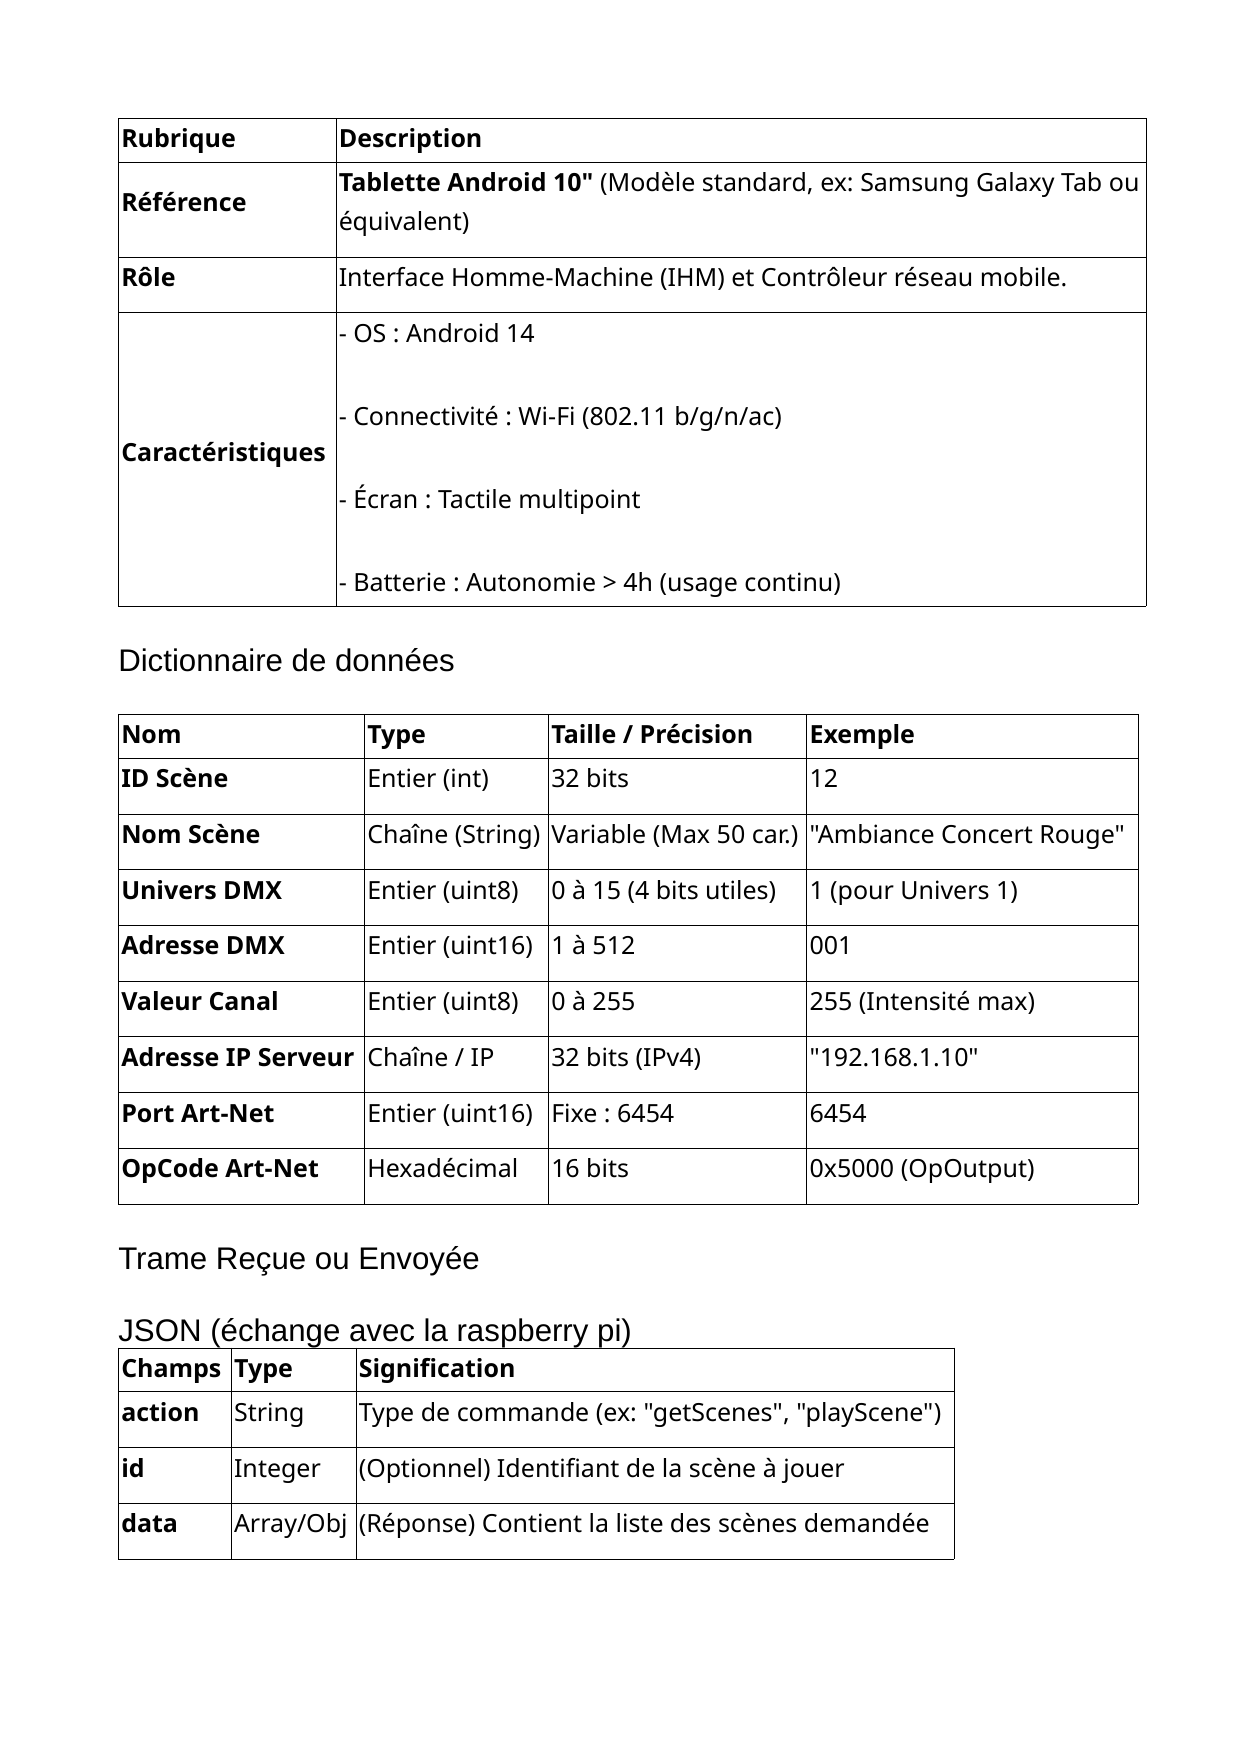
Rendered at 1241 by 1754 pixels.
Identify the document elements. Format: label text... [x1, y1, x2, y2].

table_cell String [232, 1392, 356, 1447]
table_header Exemple [807, 715, 1138, 758]
table_cell Adresse DMX [119, 926, 364, 981]
table_cell 001 [807, 926, 1138, 981]
table_header Description [337, 119, 1146, 162]
table_header Nom [119, 715, 364, 758]
table_cell Entier (int) [365, 759, 548, 813]
table_cell Caractéristiques [119, 313, 336, 606]
table_cell data [119, 1504, 231, 1559]
table_cell 255 (Intensité max) [807, 982, 1138, 1036]
table_cell "Ambiance Concert Rouge" [807, 815, 1138, 869]
table_header Type [365, 715, 548, 758]
table_cell 6454 [807, 1093, 1138, 1148]
table_cell Array/Obj [232, 1504, 356, 1559]
table_cell Chaîne / IP [365, 1037, 548, 1092]
table_cell Integer [232, 1448, 356, 1503]
table_cell 32 bits [549, 759, 806, 813]
table_cell (Réponse) Contient la liste des scènes demandée [357, 1504, 954, 1559]
table_cell Variable (Max 50 car.) [549, 815, 806, 869]
table_cell OpCode Art-Net [119, 1149, 364, 1204]
table_cell 16 bits [549, 1149, 806, 1204]
table_cell Univers DMX [119, 870, 364, 925]
table_cell Rôle [119, 258, 336, 312]
table_cell ID Scène [119, 759, 364, 813]
table_cell Entier (uint8) [365, 870, 548, 925]
table_cell 32 bits (IPv4) [549, 1037, 806, 1092]
table_cell - OS : Android 14 - Connectivité : Wi-Fi (802.11 b/g/n/ac) - Écran : Tactile multipoint - Batterie : Autonomie > 4h (usage continu) [337, 313, 1146, 606]
table_cell Adresse IP Serveur [119, 1037, 364, 1092]
table_cell Port Art-Net [119, 1093, 364, 1148]
table_cell Interface Homme-Machine (IHM) et Contrôleur réseau mobile. [337, 258, 1146, 312]
table_header Taille / Précision [549, 715, 806, 758]
table_cell Fixe : 6454 [549, 1093, 806, 1148]
table_cell Entier (uint16) [365, 926, 548, 981]
table_header Champs [119, 1349, 231, 1391]
table_cell 1 (pour Univers 1) [807, 870, 1138, 925]
table_cell Entier (uint8) [365, 982, 548, 1036]
text Dictionnaire de données [118, 642, 1122, 678]
table_cell 12 [807, 759, 1138, 813]
table_header Signification [357, 1349, 954, 1391]
table_cell Nom Scène [119, 815, 364, 869]
table_cell 0 à 255 [549, 982, 806, 1036]
table_cell (Optionnel) Identifiant de la scène à jouer [357, 1448, 954, 1503]
table_cell Hexadécimal [365, 1149, 548, 1204]
table_cell Tablette Android 10" (Modèle standard, ex: Samsung Galaxy Tab ou équivalent) [337, 163, 1146, 257]
table_cell Référence [119, 163, 336, 257]
table_cell 0x5000 (OpOutput) [807, 1149, 1138, 1204]
table_cell 1 à 512 [549, 926, 806, 981]
table_header Type [232, 1349, 356, 1391]
table_cell action [119, 1392, 231, 1447]
table_cell "192.168.1.10" [807, 1037, 1138, 1092]
table_cell Chaîne (String) [365, 815, 548, 869]
table_cell Valeur Canal [119, 982, 364, 1036]
table_cell Type de commande (ex: "getScenes", "playScene") [357, 1392, 954, 1447]
text Trame Reçue ou Envoyée [118, 1240, 1122, 1276]
table_cell id [119, 1448, 231, 1503]
table_header Rubrique [119, 119, 336, 162]
table_cell Entier (uint16) [365, 1093, 548, 1148]
table_cell 0 à 15 (4 bits utiles) [549, 870, 806, 925]
text JSON (échange avec la raspberry pi) [118, 1312, 1122, 1347]
